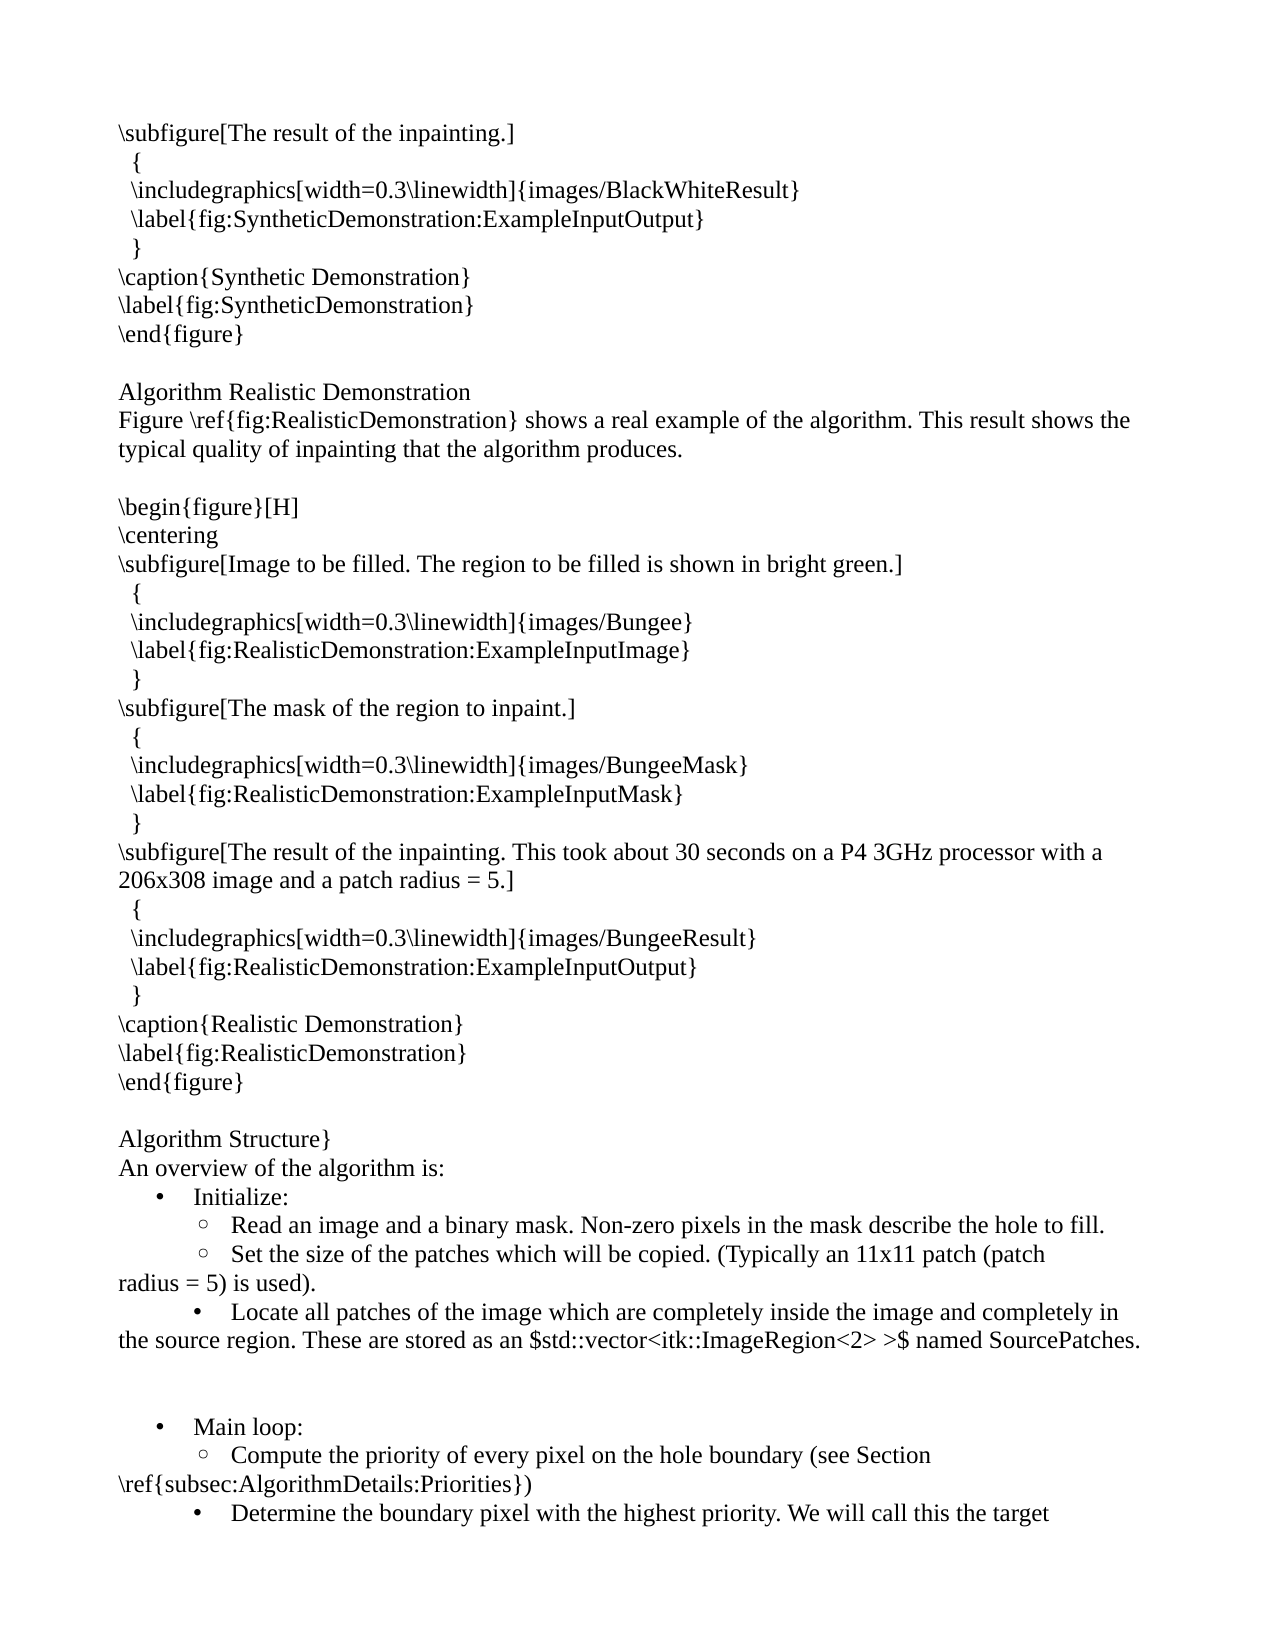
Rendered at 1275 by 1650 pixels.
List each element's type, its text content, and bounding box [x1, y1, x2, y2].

text \label{fig:SyntheticDemonstration:ExampleInputOutput} [118, 204, 1157, 233]
text \begin{figure}[H] [118, 492, 1157, 521]
text 206x308 image and a patch radius = 5.] [118, 866, 1157, 894]
text \includegraphics[width=0.3\linewidth]{images/BungeeResult} [118, 923, 1157, 952]
list Initialize: [156, 1182, 1157, 1211]
text \subfigure[Image to be filled. The region to be filled is shown in bright green.] [118, 549, 1157, 578]
text \label{fig:RealisticDemonstration:ExampleInputImage} [118, 636, 1157, 664]
list Read an image and a binary mask. Non-zero pixels in the mask describe the hole to fill. [193, 1211, 1157, 1239]
text \label{fig:RealisticDemonstration:ExampleInputMask} [118, 779, 1157, 808]
text } [118, 664, 1157, 693]
list Set the size of the patches which will be copied. (Typically an 11x11 patch (patch [193, 1239, 1157, 1268]
text typical quality of inpainting that the algorithm produces. [118, 434, 1157, 463]
text Algorithm Realistic Demonstration [118, 377, 1157, 406]
list Locate all patches of the image which are completely inside the image and completely in [193, 1297, 1157, 1326]
text \caption{Synthetic Demonstration} [118, 262, 1157, 291]
text An overview of the algorithm is: [118, 1153, 1157, 1182]
text \end{figure} [118, 319, 1157, 348]
text \includegraphics[width=0.3\linewidth]{images/BungeeMask} [118, 751, 1157, 779]
text Algorithm Structure} [118, 1124, 1157, 1153]
list Compute the priority of every pixel on the hole boundary (see Section [193, 1441, 1157, 1469]
text } [118, 981, 1157, 1009]
text { [118, 147, 1157, 176]
list Main loop: [156, 1412, 1157, 1441]
list Determine the boundary pixel with the highest priority. We will call this the target [193, 1498, 1157, 1527]
text \ref{subsec:AlgorithmDetails:Priorities}) [118, 1469, 1157, 1498]
text } [118, 233, 1157, 262]
text \includegraphics[width=0.3\linewidth]{images/BlackWhiteResult} [118, 176, 1157, 204]
text \subfigure[The result of the inpainting. This took about 30 seconds on a P4 3GHz processor with a [118, 837, 1157, 866]
text \caption{Realistic Demonstration} [118, 1009, 1157, 1038]
text \subfigure[The result of the inpainting.] [118, 118, 1157, 147]
text \label{fig:RealisticDemonstration:ExampleInputOutput} [118, 952, 1157, 981]
text \includegraphics[width=0.3\linewidth]{images/Bungee} [118, 607, 1157, 636]
text \centering [118, 521, 1157, 549]
text { [118, 894, 1157, 923]
text radius = 5) is used). [118, 1268, 1157, 1297]
text \label{fig:RealisticDemonstration} [118, 1038, 1157, 1067]
text { [118, 578, 1157, 607]
text the source region. These are stored as an $std::vector<itk::ImageRegion<2> >$ named SourcePatches. [118, 1326, 1157, 1354]
text \label{fig:SyntheticDemonstration} [118, 291, 1157, 319]
text } [118, 808, 1157, 837]
text \end{figure} [118, 1067, 1157, 1096]
text Figure \ref{fig:RealisticDemonstration} shows a real example of the algorithm. This result shows the [118, 406, 1157, 434]
text \subfigure[The mask of the region to inpaint.] [118, 693, 1157, 722]
text { [118, 722, 1157, 751]
